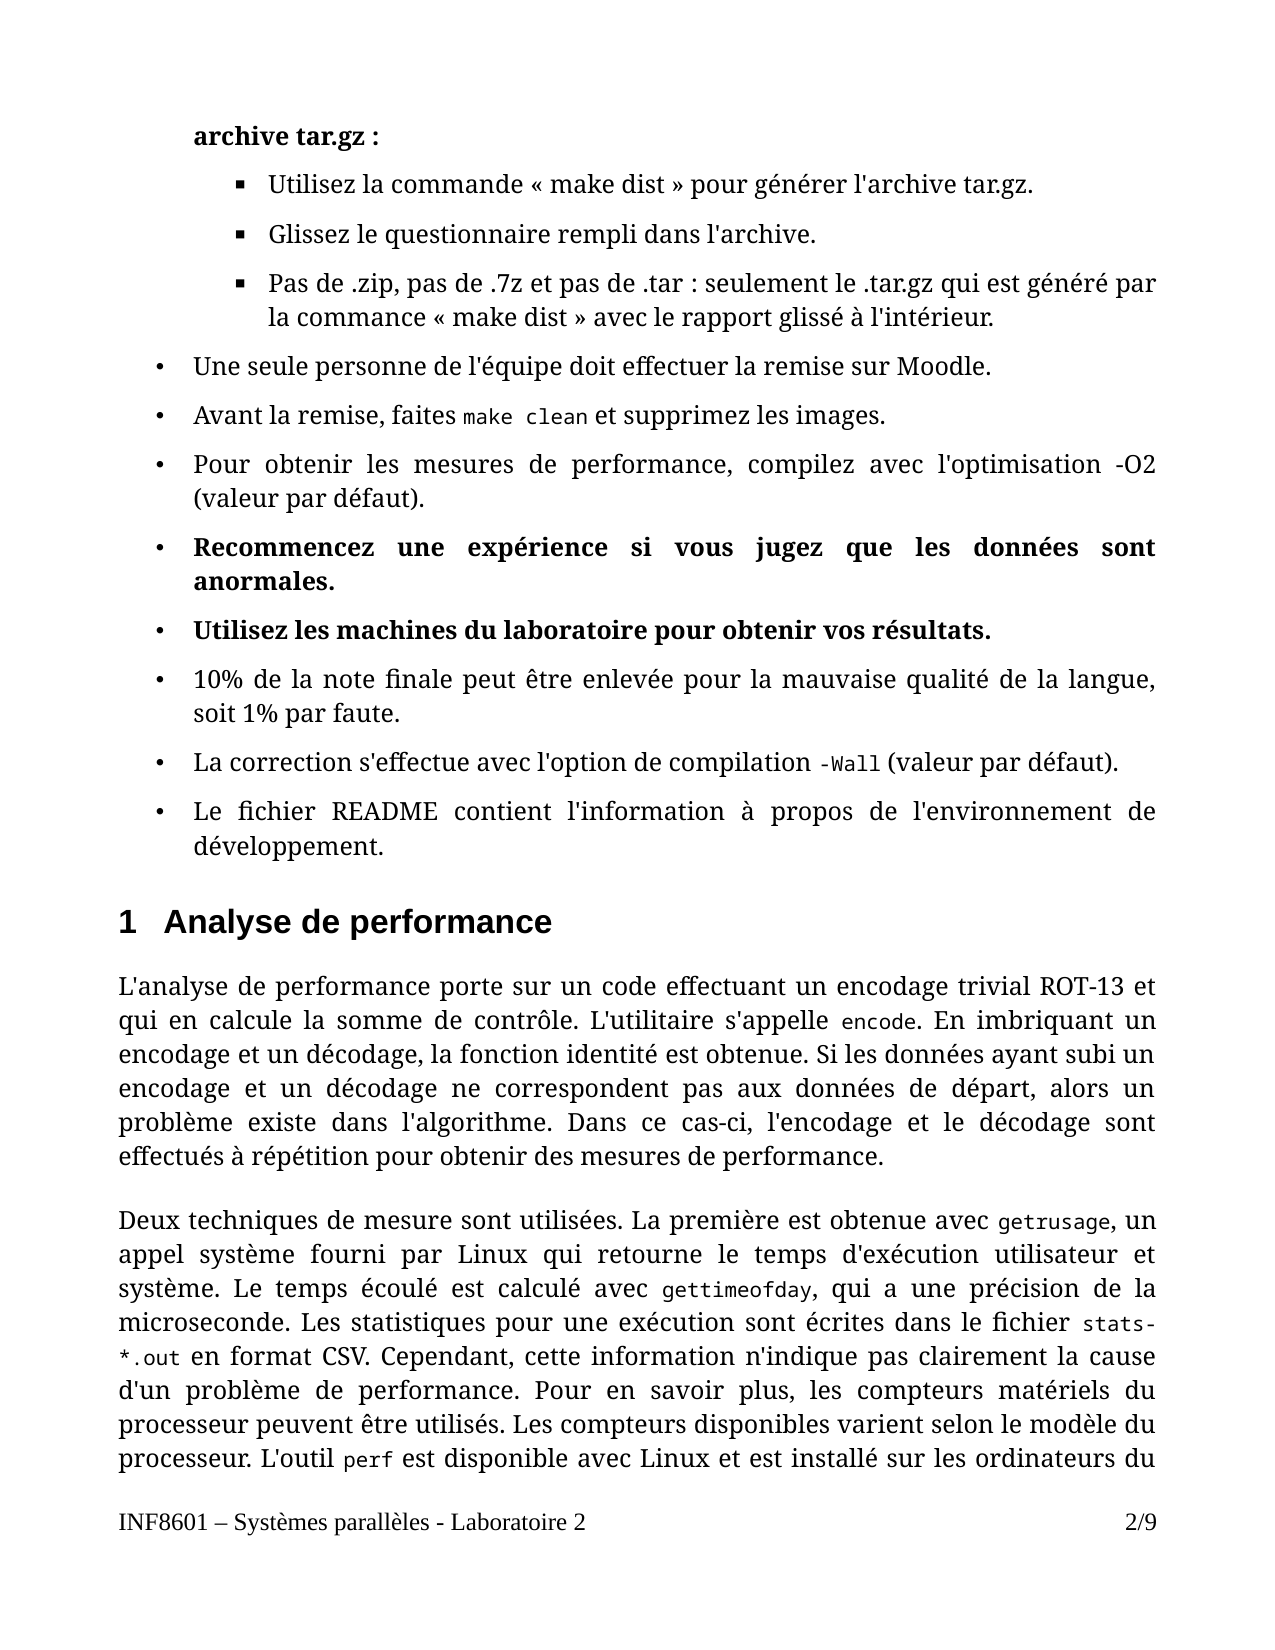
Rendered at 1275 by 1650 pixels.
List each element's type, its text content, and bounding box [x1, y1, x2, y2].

list Pour obtenir les mesures de performance, compilez avec l'optimisation -O2 (valeur par défaut). [156, 447, 1157, 515]
list Glissez le questionnaire rempli dans l'archive. [231, 216, 1157, 250]
subtitle Analyse de performance [118, 902, 1157, 941]
list Avant la remise, faites make clean et supprimez les images. [156, 397, 1157, 432]
list Une seule personne de l'équipe doit effectuer la remise sur Moodle. [156, 348, 1157, 382]
list archive tar.gz : [156, 118, 1157, 152]
list Utilisez la commande « make dist » pour générer l'archive tar.gz. [231, 167, 1157, 201]
list Recommencez une expérience si vous jugez que les données sont anormales. [156, 530, 1157, 598]
text Deux techniques de mesure sont utilisées. La première est obtenue avec getrusage, un appel système fourni par Linux qui retourne le temps d'exécution utilisateur et système. Le temps écoulé est calculé avec gettimeofday, qui a une précision de la microseconde. Les statistiques pour une exécution sont écrites dans le fichier stats-*.out en format CSV. Cependant, cette information n'indique pas clairement la cause d'un problème de performance. Pour en savoir plus, les compteurs matériels du processeur peuvent être utilisés. Les compteurs disponibles varient selon le modèle du processeur. L'outil perf est disponible avec Linux et est installé sur les ordinateurs du [118, 1203, 1157, 1475]
text L'analyse de performance porte sur un code effectuant un encodage trivial ROT-13 et qui en calcule la somme de contrôle. L'utilitaire s'appelle encode. En imbriquant un encodage et un décodage, la fonction identité est obtenue. Si les données ayant subi un encodage et un décodage ne correspondent pas aux données de départ, alors un problème existe dans l'algorithme. Dans ce cas-ci, l'encodage et le décodage sont effectués à répétition pour obtenir des mesures de performance. [118, 968, 1157, 1173]
list La correction s'effectue avec l'option de compilation -Wall (valeur par défaut). [156, 745, 1157, 779]
list Utilisez les machines du laboratoire pour obtenir vos résultats. [156, 613, 1157, 647]
list Pas de .zip, pas de .7z et pas de .tar : seulement le .tar.gz qui est généré par la commance « make dist » avec le rapport glissé à l'intérieur. [231, 265, 1157, 333]
list 10% de la note finale peut être enlevée pour la mauvaise qualité de la langue, soit 1% par faute. [156, 662, 1157, 730]
list Le fichier README contient l'information à propos de l'environnement de développement. [156, 794, 1157, 862]
